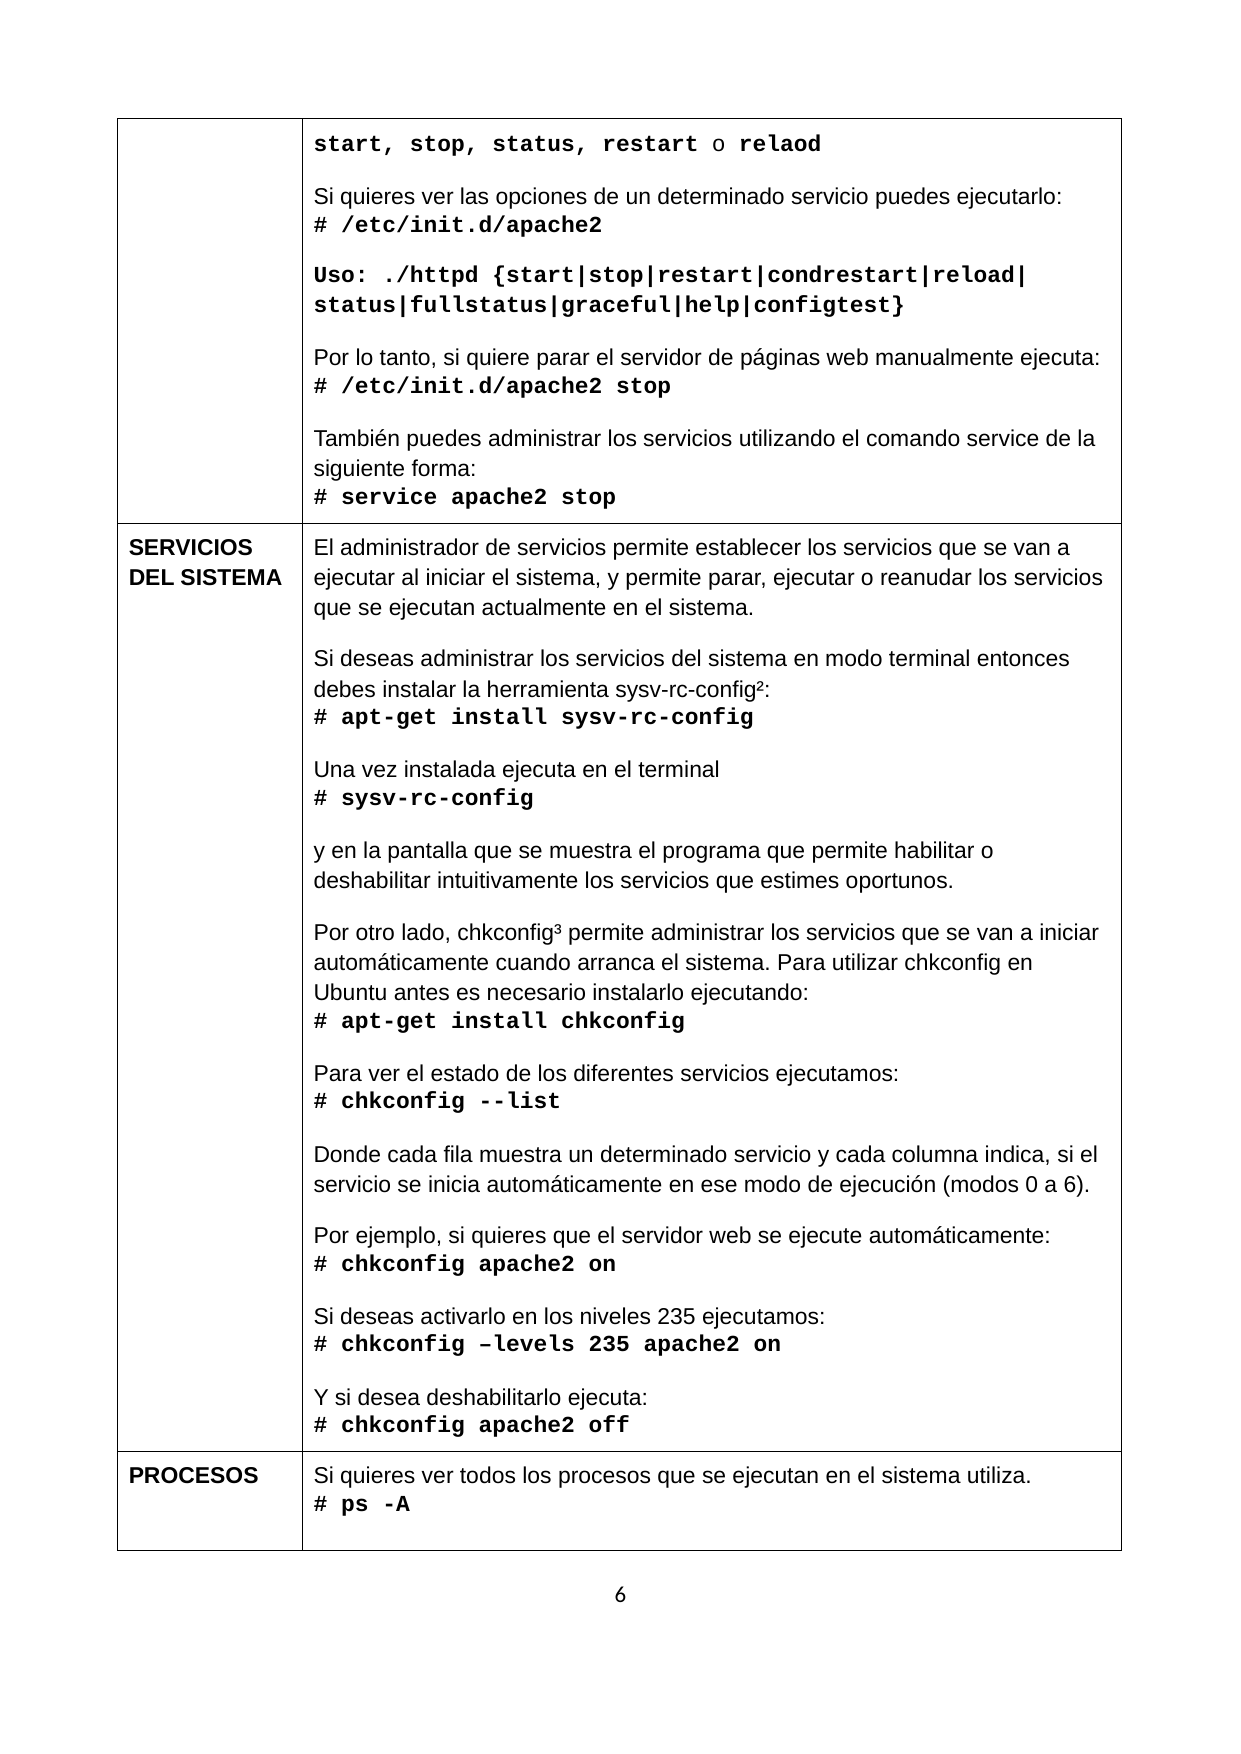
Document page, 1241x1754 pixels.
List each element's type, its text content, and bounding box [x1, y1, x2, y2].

table_cell PROCESOS [118, 1452, 302, 1550]
table_cell El administrador de servicios permite establecer los servicios que se van a ejecutar al iniciar el sistema, y permite parar, ejecutar o reanudar los servicios que se ejecutan actualmente en el sistema. Si deseas administrar los servicios del sistema en modo terminal entonces debes instalar la herramienta sysv-rc-config²: # apt-get install sysv-rc-config Una vez instalada ejecuta en el terminal # sysv-rc-config y en la pantalla que se muestra el programa que permite habilitar o deshabilitar intuitivamente los servicios que estimes oportunos. Por otro lado, chkconfig³ permite administrar los servicios que se van a iniciar automáticamente cuando arranca el sistema. Para utilizar chkconfig en Ubuntu antes es necesario instalarlo ejecutando: # apt-get install chkconfig Para ver el estado de los diferentes servicios ejecutamos: # chkconfig --list Donde cada fila muestra un determinado servicio y cada columna indica, si el servicio se inicia automáticamente en ese modo de ejecución (modos 0 a 6). Por ejemplo, si quieres que el servidor web se ejecute automáticamente: # chkconfig apache2 on Si deseas activarlo en los niveles 235 ejecutamos: # chkconfig –levels 235 apache2 on Y si desea deshabilitarlo ejecuta: # chkconfig apache2 off [303, 524, 1121, 1451]
table_cell SERVICIOS DEL SISTEMA [118, 524, 302, 1451]
table_cell start, stop, status, restart o relaod Si quieres ver las opciones de un determinado servicio puedes ejecutarlo: # /etc/init.d/apache2 Uso: ./httpd {start|stop|restart|condrestart|reload|status|fullstatus|graceful|help|configtest} Por lo tanto, si quiere parar el servidor de páginas web manualmente ejecuta: # /etc/init.d/apache2 stop También puedes administrar los servicios utilizando el comando service de la siguiente forma: # service apache2 stop [303, 119, 1121, 522]
table_cell [118, 119, 302, 522]
table_cell Si quieres ver todos los procesos que se ejecutan en el sistema utiliza. # ps -A [303, 1452, 1121, 1550]
